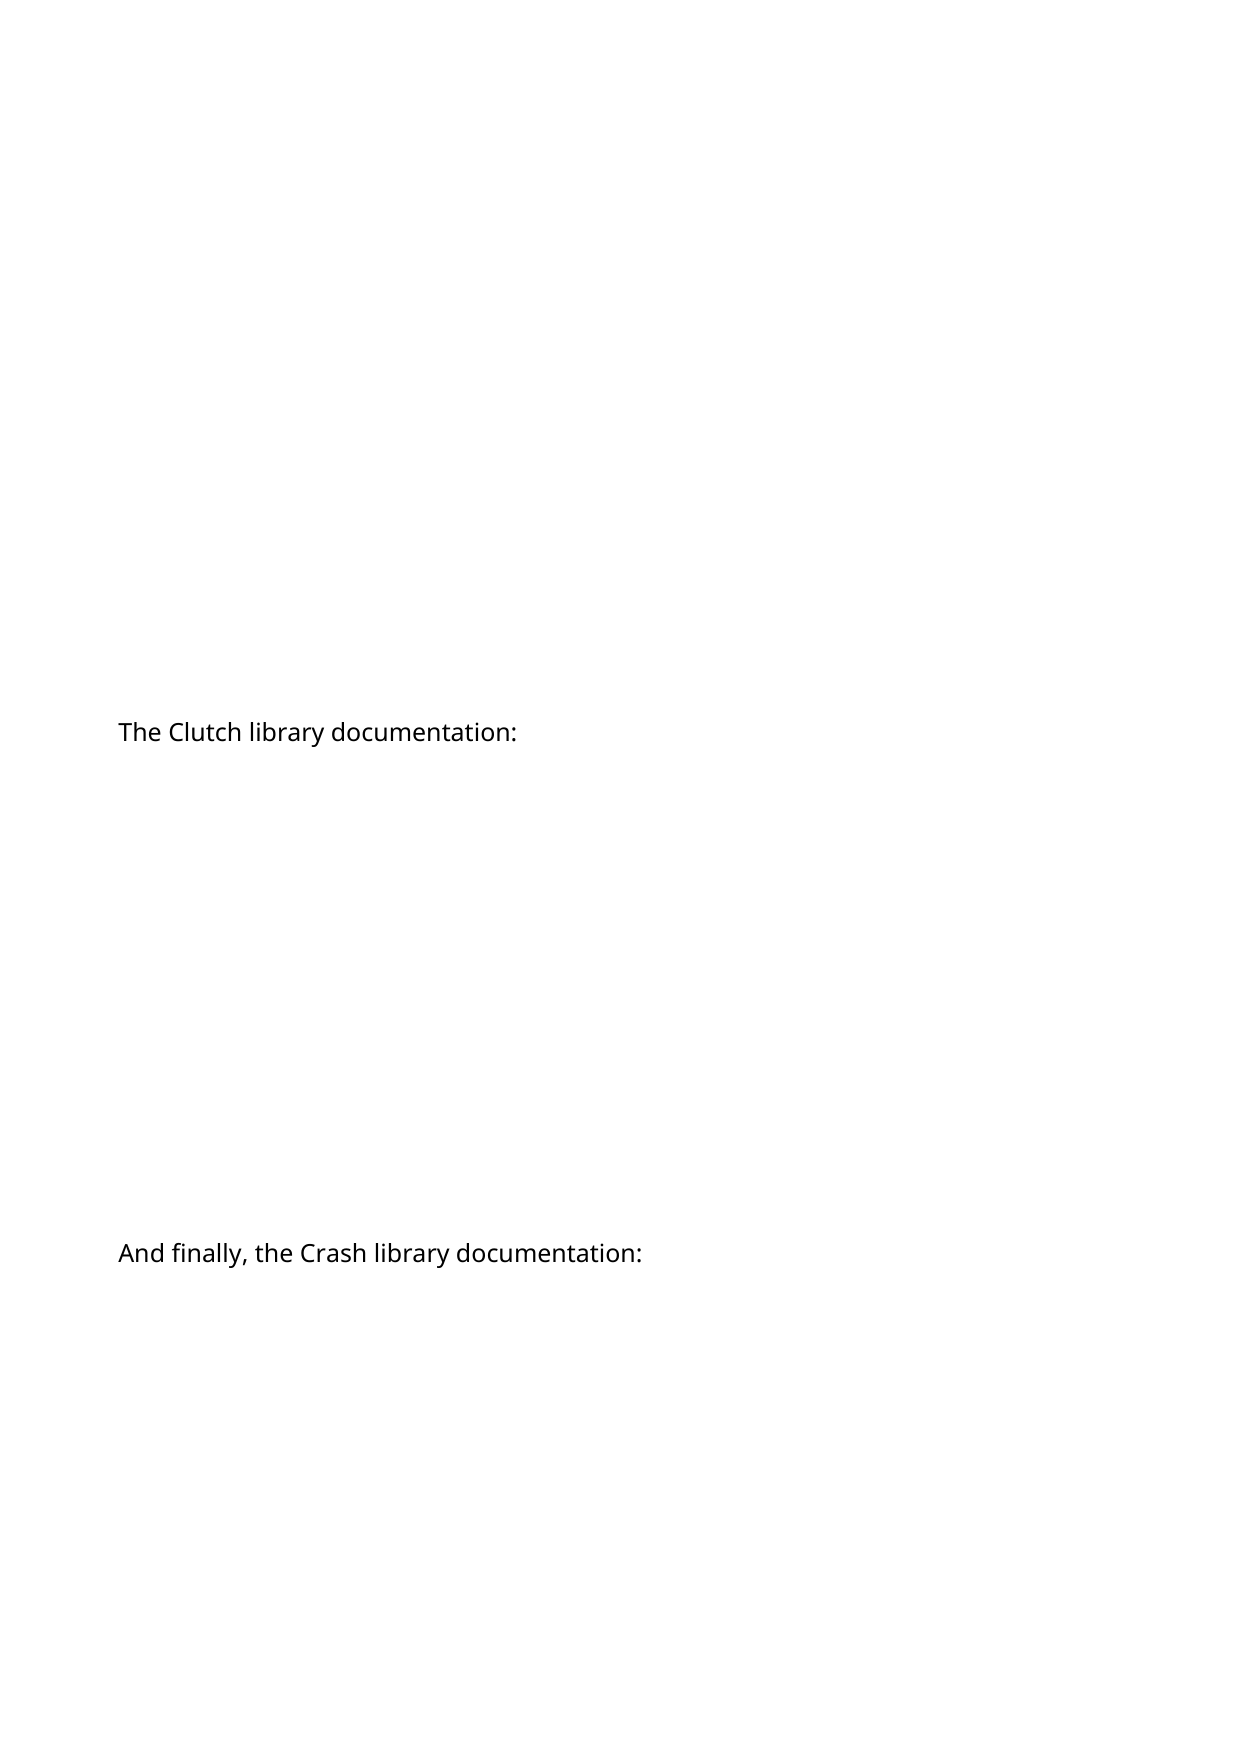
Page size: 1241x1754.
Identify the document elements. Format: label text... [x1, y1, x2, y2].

text The Clutch library documentation: [118, 714, 1122, 749]
text And finally, the Crash library documentation: [118, 1236, 1122, 1270]
